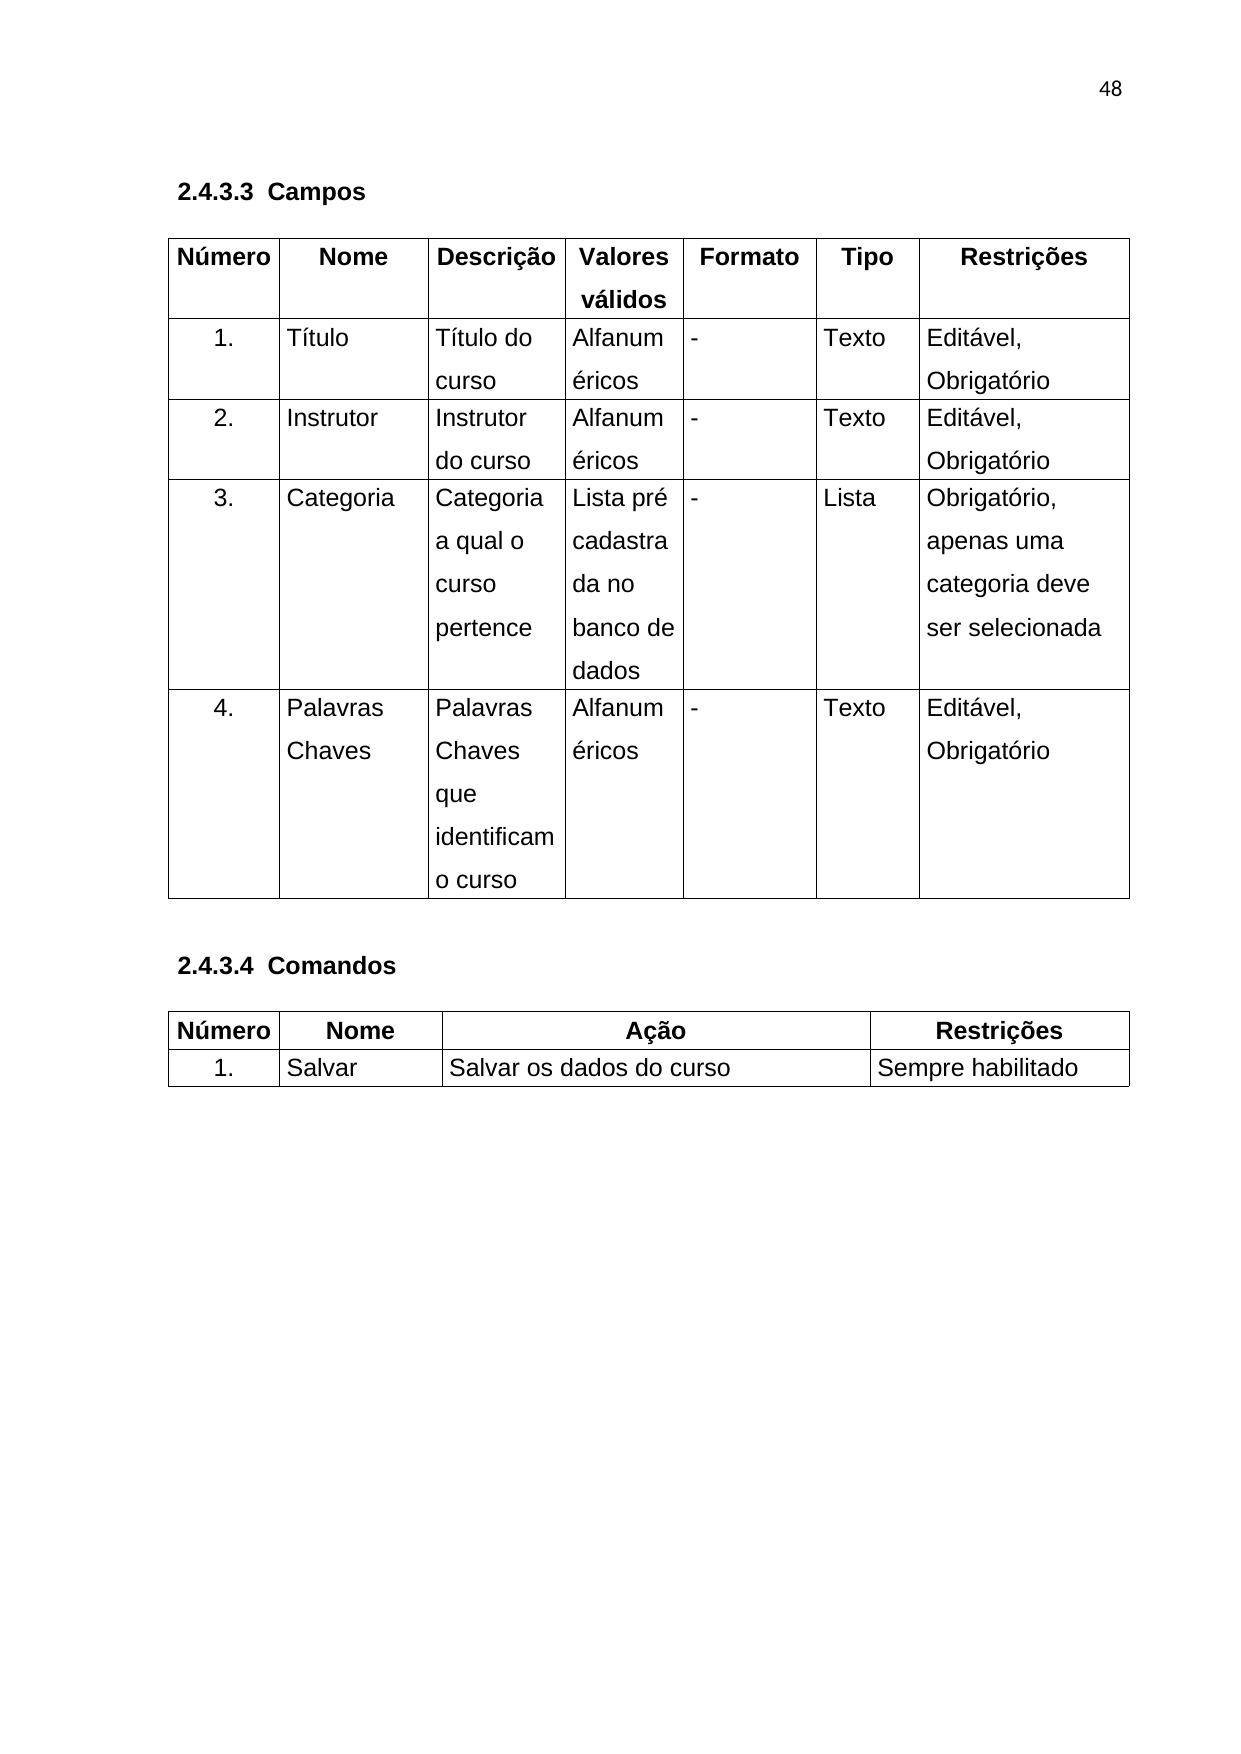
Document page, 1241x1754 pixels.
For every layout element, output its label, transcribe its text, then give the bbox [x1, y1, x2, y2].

table_cell [169, 480, 279, 689]
table_header Tipo [817, 239, 919, 318]
table_cell Obrigatório, apenas uma categoria deve ser selecionada [920, 480, 1129, 689]
table_cell - [684, 690, 816, 898]
table_cell [169, 1050, 279, 1086]
table_cell Editável, Obrigatório [920, 690, 1129, 898]
table_header Descrição [429, 239, 565, 318]
table_header Ação [443, 1012, 870, 1049]
table_cell Categoria [280, 480, 428, 689]
table_cell Texto [817, 319, 919, 399]
table_cell Alfanuméricos [566, 400, 683, 479]
table_cell Editável, Obrigatório [920, 400, 1129, 479]
subtitle Campos [177, 177, 1122, 206]
table_cell Instrutor do curso [429, 400, 565, 479]
table_cell Palavras Chaves [280, 690, 428, 898]
table_cell Texto [817, 690, 919, 898]
table_cell Título [280, 319, 428, 399]
table_cell - [684, 319, 816, 399]
table_cell Título do curso [429, 319, 565, 399]
table_cell Texto [817, 400, 919, 479]
table_cell [169, 690, 279, 898]
table_cell Salvar os dados do curso [443, 1050, 870, 1086]
table_cell Lista [817, 480, 919, 689]
table_cell - [684, 400, 816, 479]
table_cell Alfanuméricos [566, 690, 683, 898]
table_header Restrições [871, 1012, 1129, 1049]
table_header Número [169, 239, 279, 318]
table_cell [169, 400, 279, 479]
table_cell - [684, 480, 816, 689]
table_cell Alfanuméricos [566, 319, 683, 399]
table_header Valores válidos [566, 239, 683, 318]
table_cell Categoria a qual o curso pertence [429, 480, 565, 689]
table_header Formato [684, 239, 816, 318]
table_cell Salvar [280, 1050, 442, 1086]
table_header Nome [280, 239, 428, 318]
subtitle Comandos [177, 951, 1122, 979]
table_cell Instrutor [280, 400, 428, 479]
table_cell Sempre habilitado [871, 1050, 1129, 1086]
table_cell Lista pré cadastrada no banco de dados [566, 480, 683, 689]
table_cell Editável, Obrigatório [920, 319, 1129, 399]
table_header Número [169, 1012, 279, 1049]
table_header Nome [280, 1012, 442, 1049]
table_header Restrições [920, 239, 1129, 318]
table_cell Palavras Chaves que identificam o curso [429, 690, 565, 898]
table_cell [169, 319, 279, 399]
